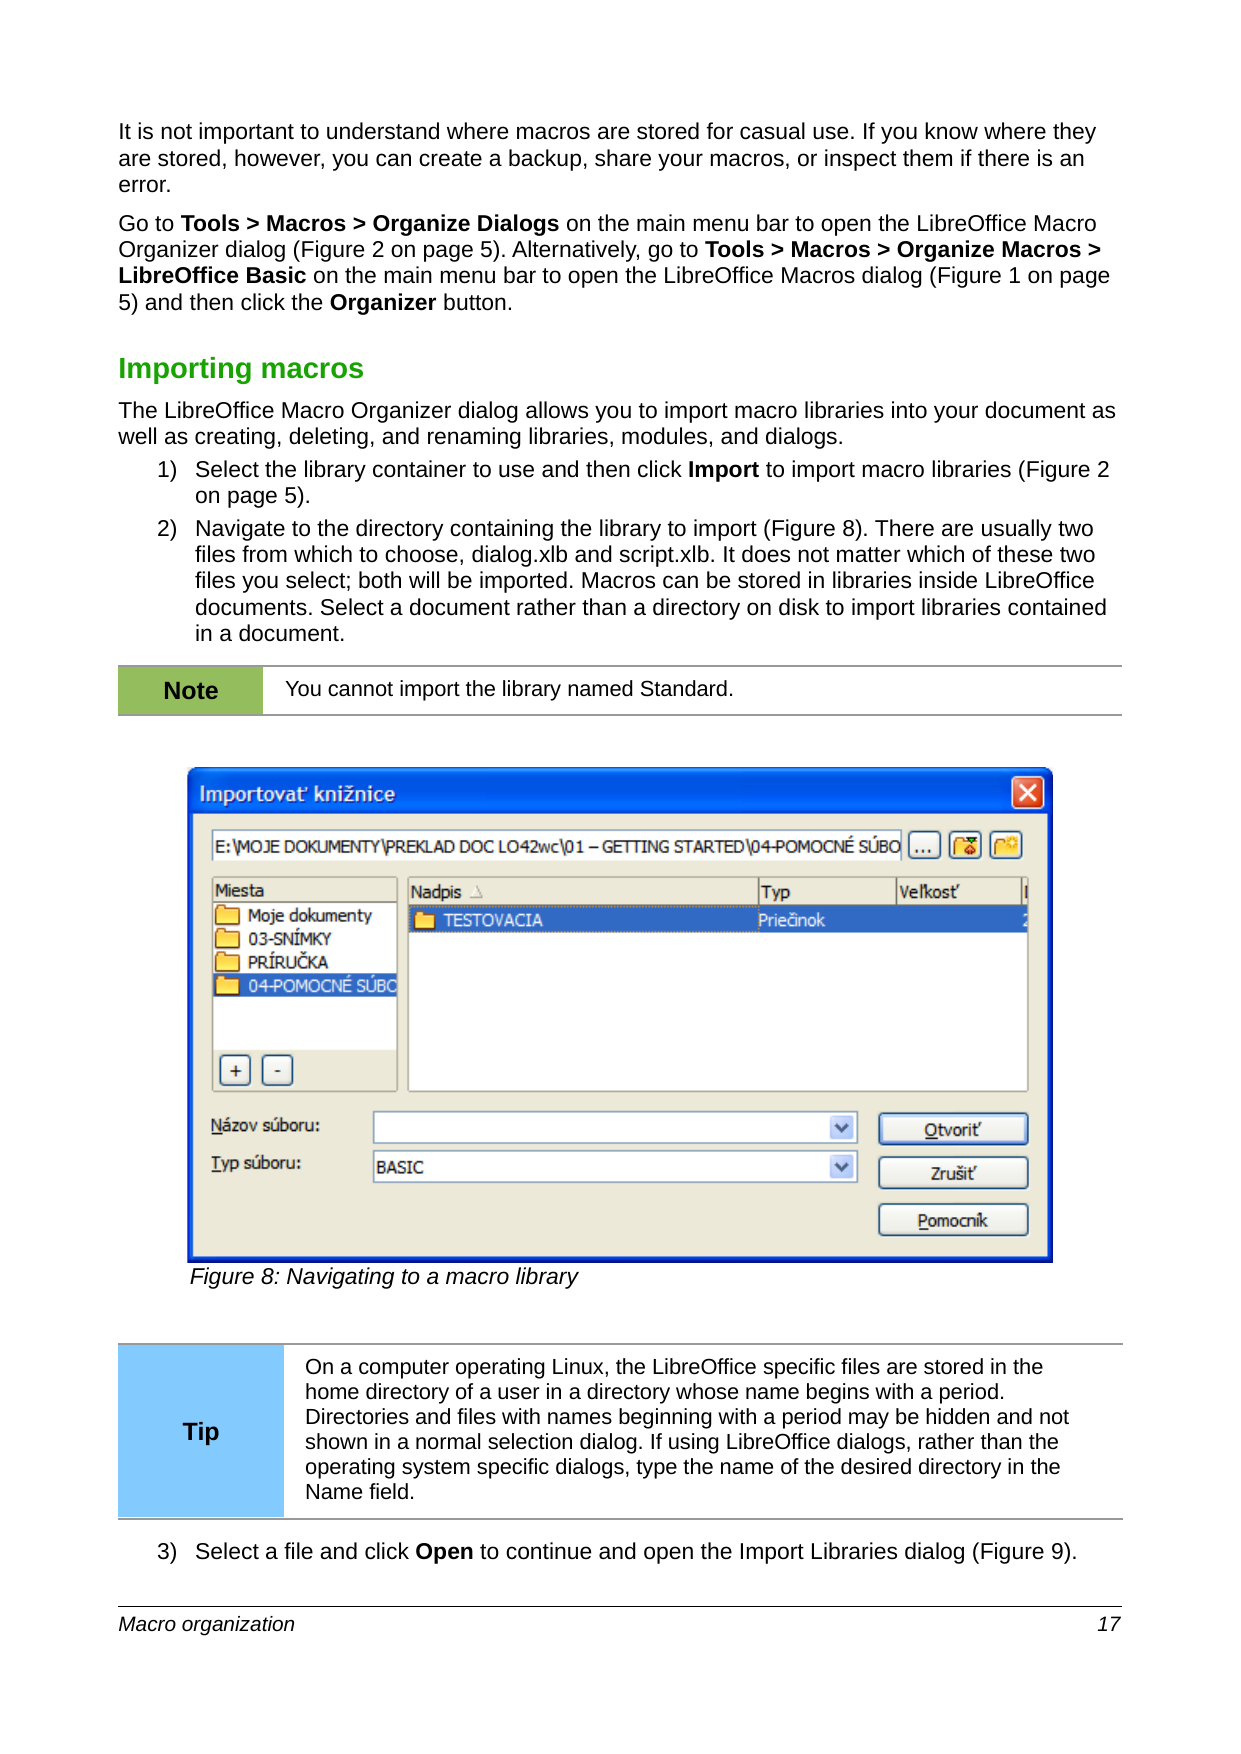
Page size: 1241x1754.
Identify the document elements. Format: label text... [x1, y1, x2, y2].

table_header Note [118, 667, 263, 714]
subtitle Importing macros [118, 351, 1122, 384]
picture [187, 767, 1053, 1263]
text Figure 8: Navigating to a macro library [189, 1263, 1051, 1289]
list The LibreOffice Macro Organizer dialog allows you to import macro libraries into your document as well as creating, deleting, and renaming libraries, modules, and dialogs. [118, 397, 1122, 449]
table_header You cannot import the library named Standard. [264, 667, 1122, 714]
text Go to Tools > Macros > Organize Dialogs on the main menu bar to open the LibreOffice Macro Organizer dialog (Figure 2 on page 5). Alternatively, go to Tools > Macros > Organize Macros > LibreOffice Basic on the main menu bar to open the LibreOffice Macros dialog (Figure 1 on page 5) and then click the Organizer button. [118, 210, 1122, 315]
table_header Tip [118, 1345, 284, 1517]
text It is not important to understand where macros are stored for casual use. If you know where they are stored, however, you can create a backup, share your macros, or inspect them if there is an error. [118, 118, 1122, 197]
list Select the library container to use and then click Import to import macro libraries (Figure 2 on page 5). [177, 456, 1122, 508]
table_header On a computer operating Linux, the LibreOffice specific files are stored in the home directory of a user in a directory whose name begins with a period. Directories and files with names beginning with a period may be hidden and not shown in a normal selection dialog. If using LibreOffice dialogs, rather than the operating system specific dialogs, type the name of the desired directory in the Name field. [284, 1345, 1123, 1517]
list Navigate to the directory containing the library to import (Figure 8). There are usually two files from which to choose, dialog.xlb and script.xlb. It does not matter which of these two files you select; both will be imported. Macros can be stored in libraries inside LibreOffice documents. Select a document rather than a directory on disk to import libraries contained in a document. [177, 515, 1122, 646]
list Select a file and click Open to continue and open the Import Libraries dialog (Figure 9). [177, 1538, 1122, 1564]
